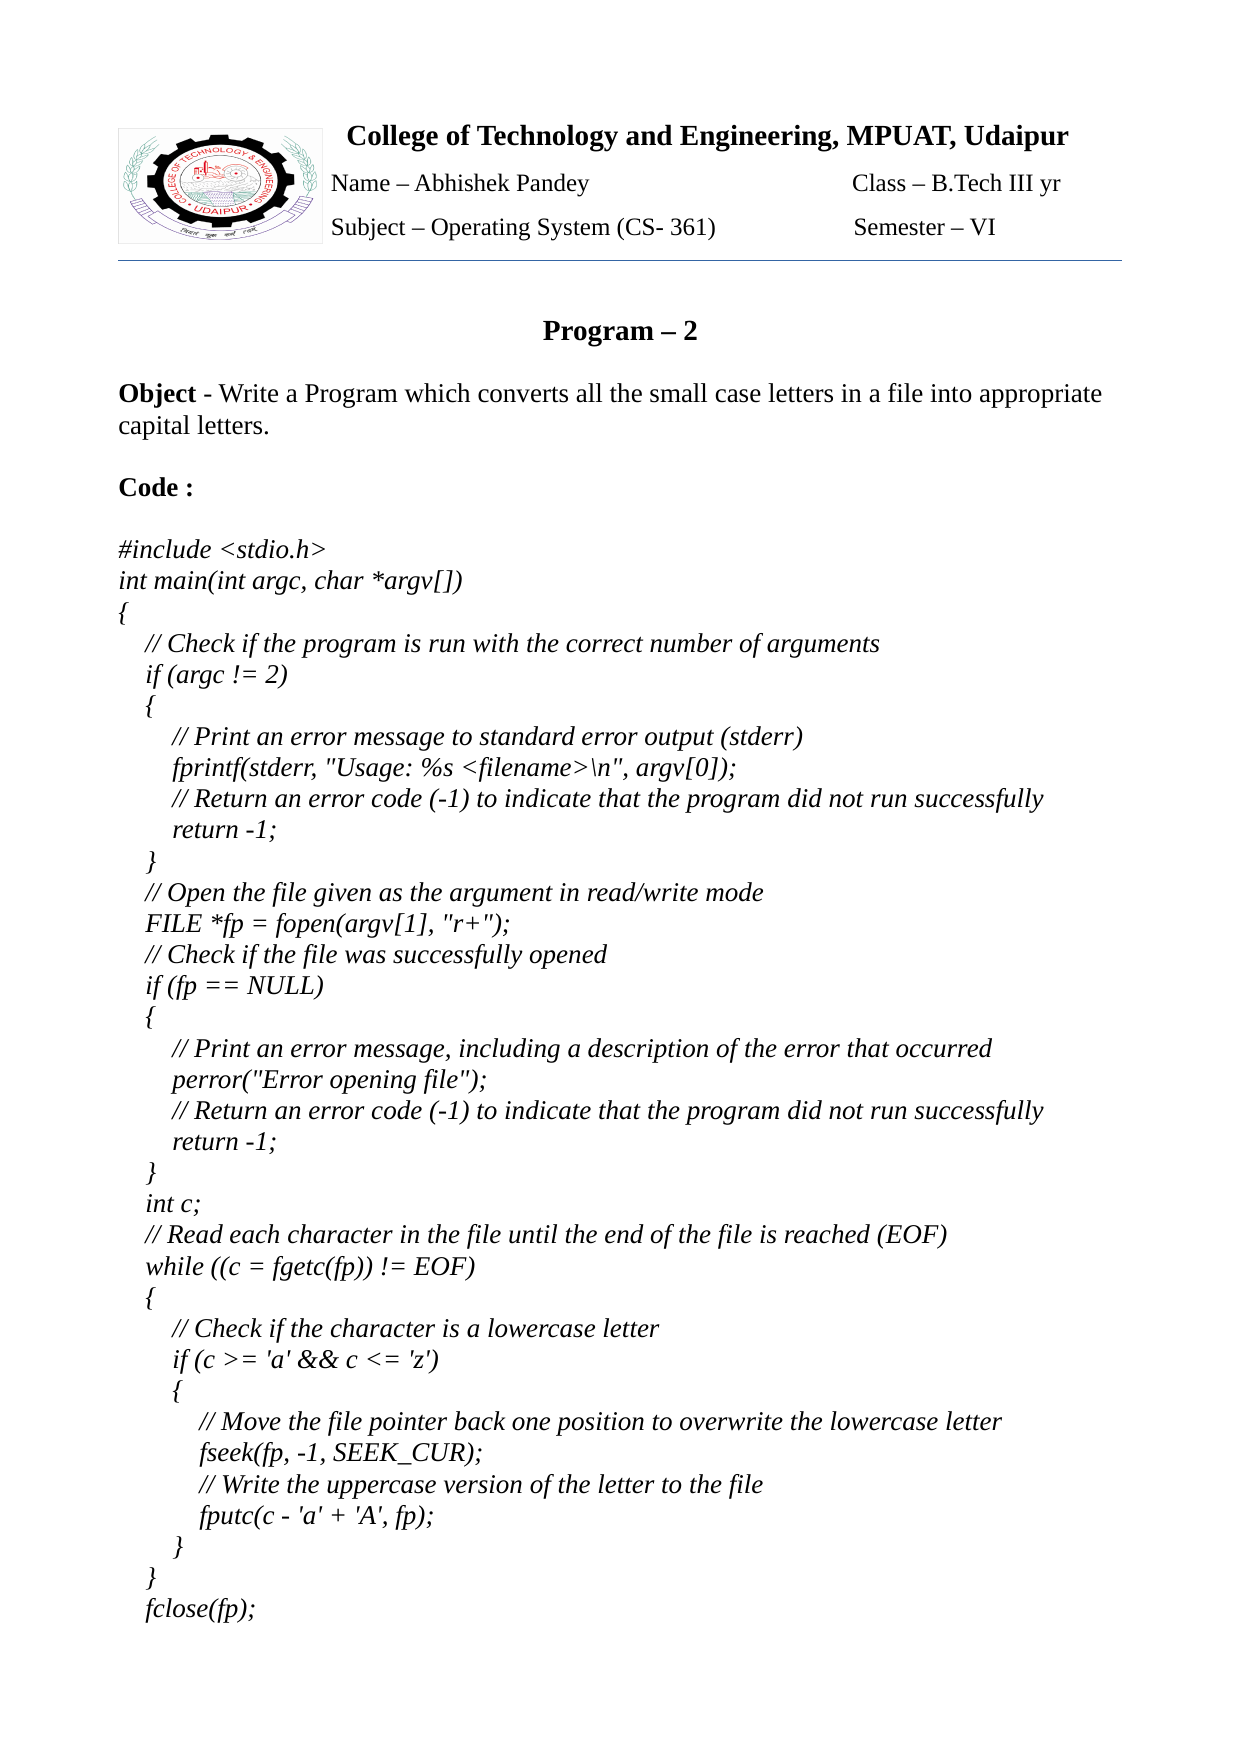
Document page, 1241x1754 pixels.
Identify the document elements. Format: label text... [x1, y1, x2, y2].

text fputc(c - 'a' + 'A', fp); [118, 1499, 1122, 1530]
text #include <stdio.h> [118, 533, 1122, 564]
text Code : [118, 471, 1122, 502]
text } [118, 845, 1122, 876]
text fseek(fp, -1, SEEK_CUR); [118, 1437, 1122, 1468]
text FILE *fp = fopen(argv[1], "r+"); [118, 907, 1122, 938]
text fprintf(stderr, "Usage: %s <filename>\n", argv[0]); [118, 751, 1122, 782]
text // Return an error code (-1) to indicate that the program did not run successfully [118, 1094, 1122, 1125]
text return -1; [118, 814, 1122, 845]
text Object - Write a Program which converts all the small case letters in a file into appropriate [118, 378, 1122, 409]
text fclose(fp); [118, 1592, 1122, 1623]
text { [118, 1281, 1122, 1312]
text } [118, 1561, 1122, 1592]
text // Check if the file was successfully opened [118, 938, 1122, 969]
text return -1; [118, 1125, 1122, 1156]
text Program – 2 [118, 313, 1122, 346]
text perror("Error opening file"); [118, 1063, 1122, 1094]
text // Write the uppercase version of the letter to the file [118, 1468, 1122, 1499]
text } [118, 1530, 1122, 1561]
text // Return an error code (-1) to indicate that the program did not run successfully [118, 782, 1122, 814]
text { [118, 1374, 1122, 1405]
text { [118, 596, 1122, 627]
picture [118, 128, 323, 244]
text while ((c = fgetc(fp)) != EOF) [118, 1250, 1122, 1281]
text // Open the file given as the argument in read/write mode [118, 876, 1122, 907]
text int c; [118, 1187, 1122, 1218]
text // Read each character in the file until the end of the file is reached (EOF) [118, 1218, 1122, 1250]
text { [118, 1001, 1122, 1032]
text } [118, 1156, 1122, 1187]
text // Print an error message, including a description of the error that occurred [118, 1032, 1122, 1063]
text if (fp == NULL) [118, 969, 1122, 1001]
text int main(int argc, char *argv[]) [118, 564, 1122, 596]
text capital letters. [118, 409, 1122, 440]
text if (argc != 2) [118, 658, 1122, 689]
text // Print an error message to standard error output (stderr) [118, 720, 1122, 751]
text // Check if the program is run with the correct number of arguments [118, 627, 1122, 658]
text // Check if the character is a lowercase letter [118, 1312, 1122, 1343]
text // Move the file pointer back one position to overwrite the lowercase letter [118, 1405, 1122, 1437]
text { [118, 689, 1122, 720]
text if (c >= 'a' && c <= 'z') [118, 1343, 1122, 1374]
